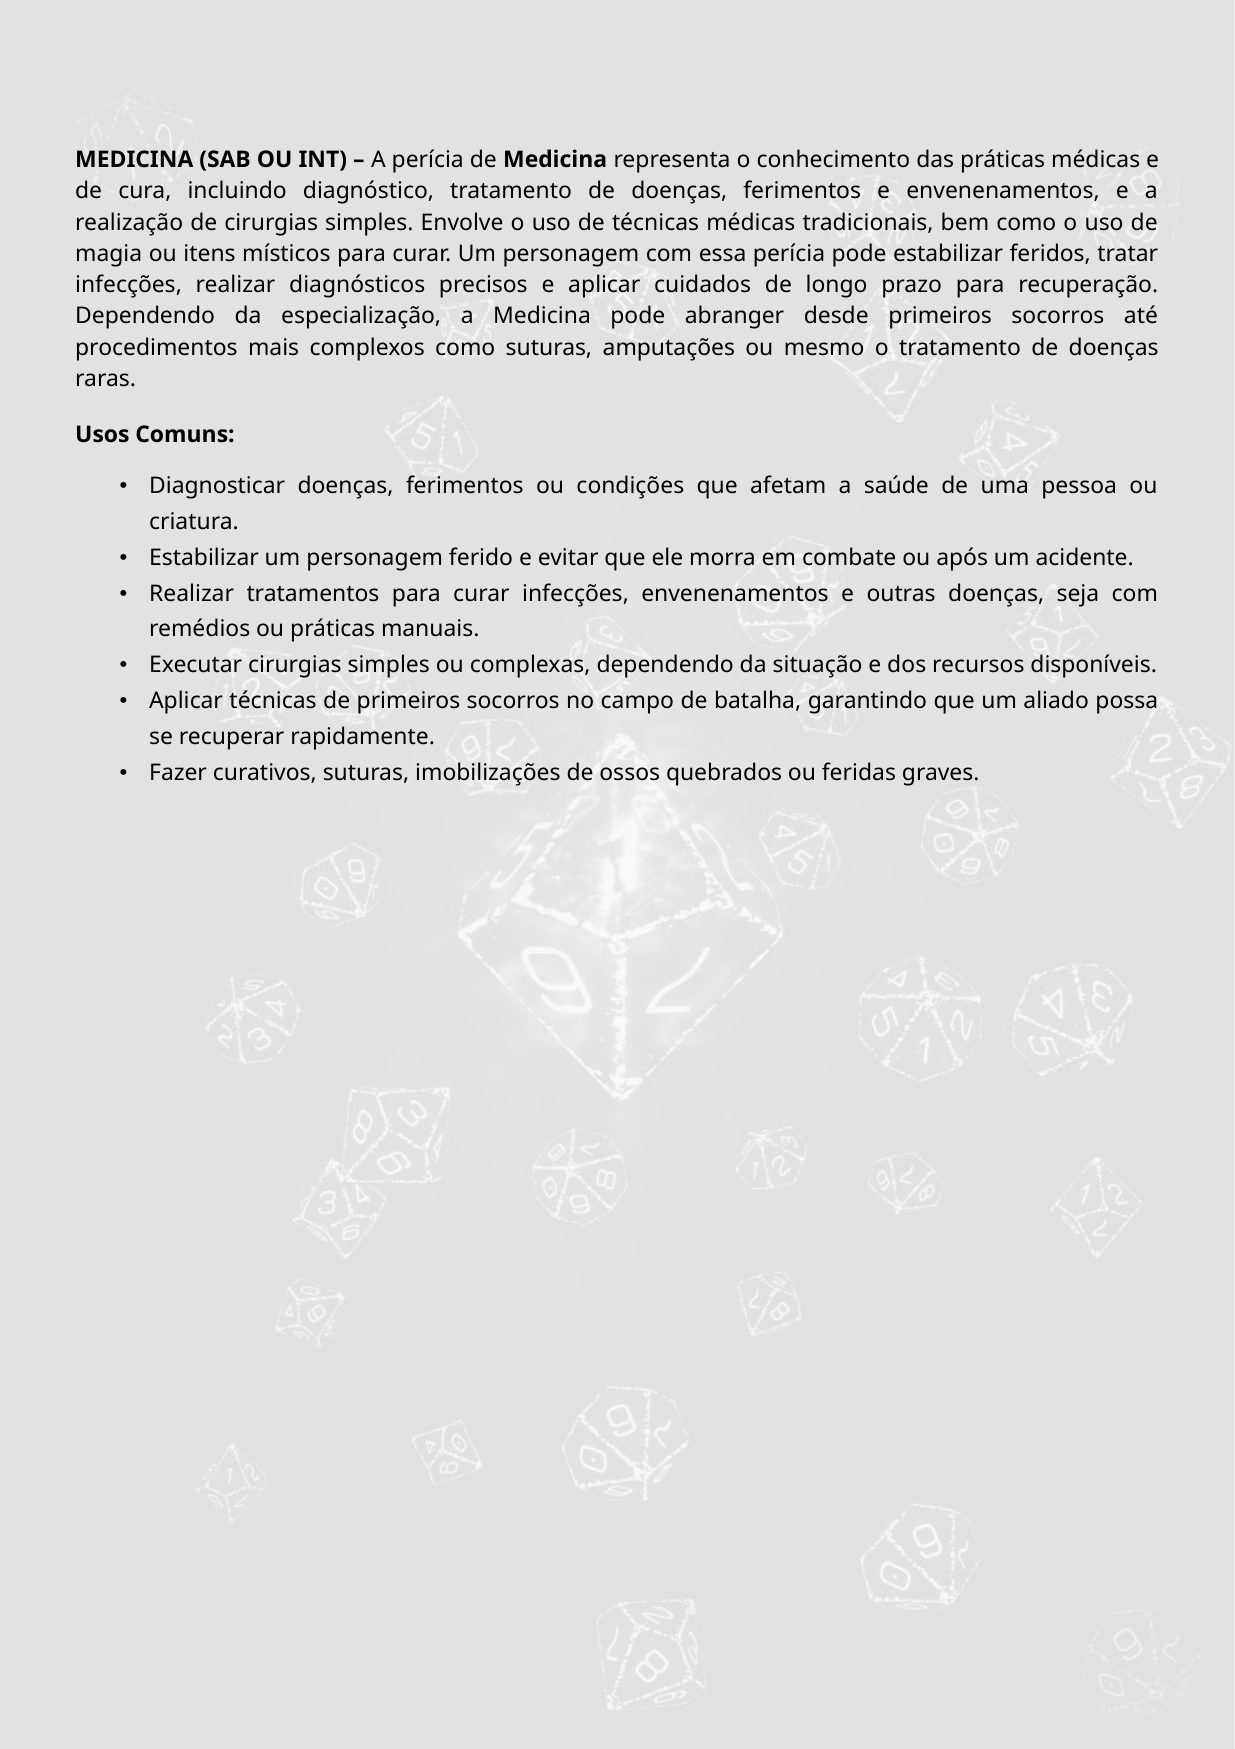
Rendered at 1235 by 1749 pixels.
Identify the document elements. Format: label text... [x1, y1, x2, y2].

picture [0, 0, 1235, 1749]
list Executar cirurgias simples ou complexas, dependendo da situação e dos recursos disponíveis. [119, 648, 1159, 679]
text MEDICINA (SAB OU INT) – A perícia de Medicina representa o conhecimento das práticas médicas e de cura, incluindo diagnóstico, tratamento de doenças, ferimentos e envenenamentos, e a realização de cirurgias simples. Envolve o uso de técnicas médicas tradicionais, bem como o uso de magia ou itens místicos para curar. Um personagem com essa perícia pode estabilizar feridos, tratar infecções, realizar diagnósticos precisos e aplicar cuidados de longo prazo para recuperação. Dependendo da especialização, a Medicina pode abranger desde primeiros socorros até procedimentos mais complexos como suturas, amputações ou mesmo o tratamento de doenças raras. [75, 143, 1159, 393]
list Estabilizar um personagem ferido e evitar que ele morra em combate ou após um acidente. [119, 541, 1159, 572]
list Diagnosticar doenças, ferimentos ou condições que afetam a saúde de uma pessoa ou criatura. [119, 469, 1159, 536]
list Fazer curativos, suturas, imobilizações de ossos quebrados ou feridas graves. [119, 756, 1159, 787]
text Usos Comuns: [75, 418, 1159, 449]
list Realizar tratamentos para curar infecções, envenenamentos e outras doenças, seja com remédios ou práticas manuais. [119, 576, 1159, 644]
list Aplicar técnicas de primeiros socorros no campo de batalha, garantindo que um aliado possa se recuperar rapidamente. [119, 684, 1159, 751]
